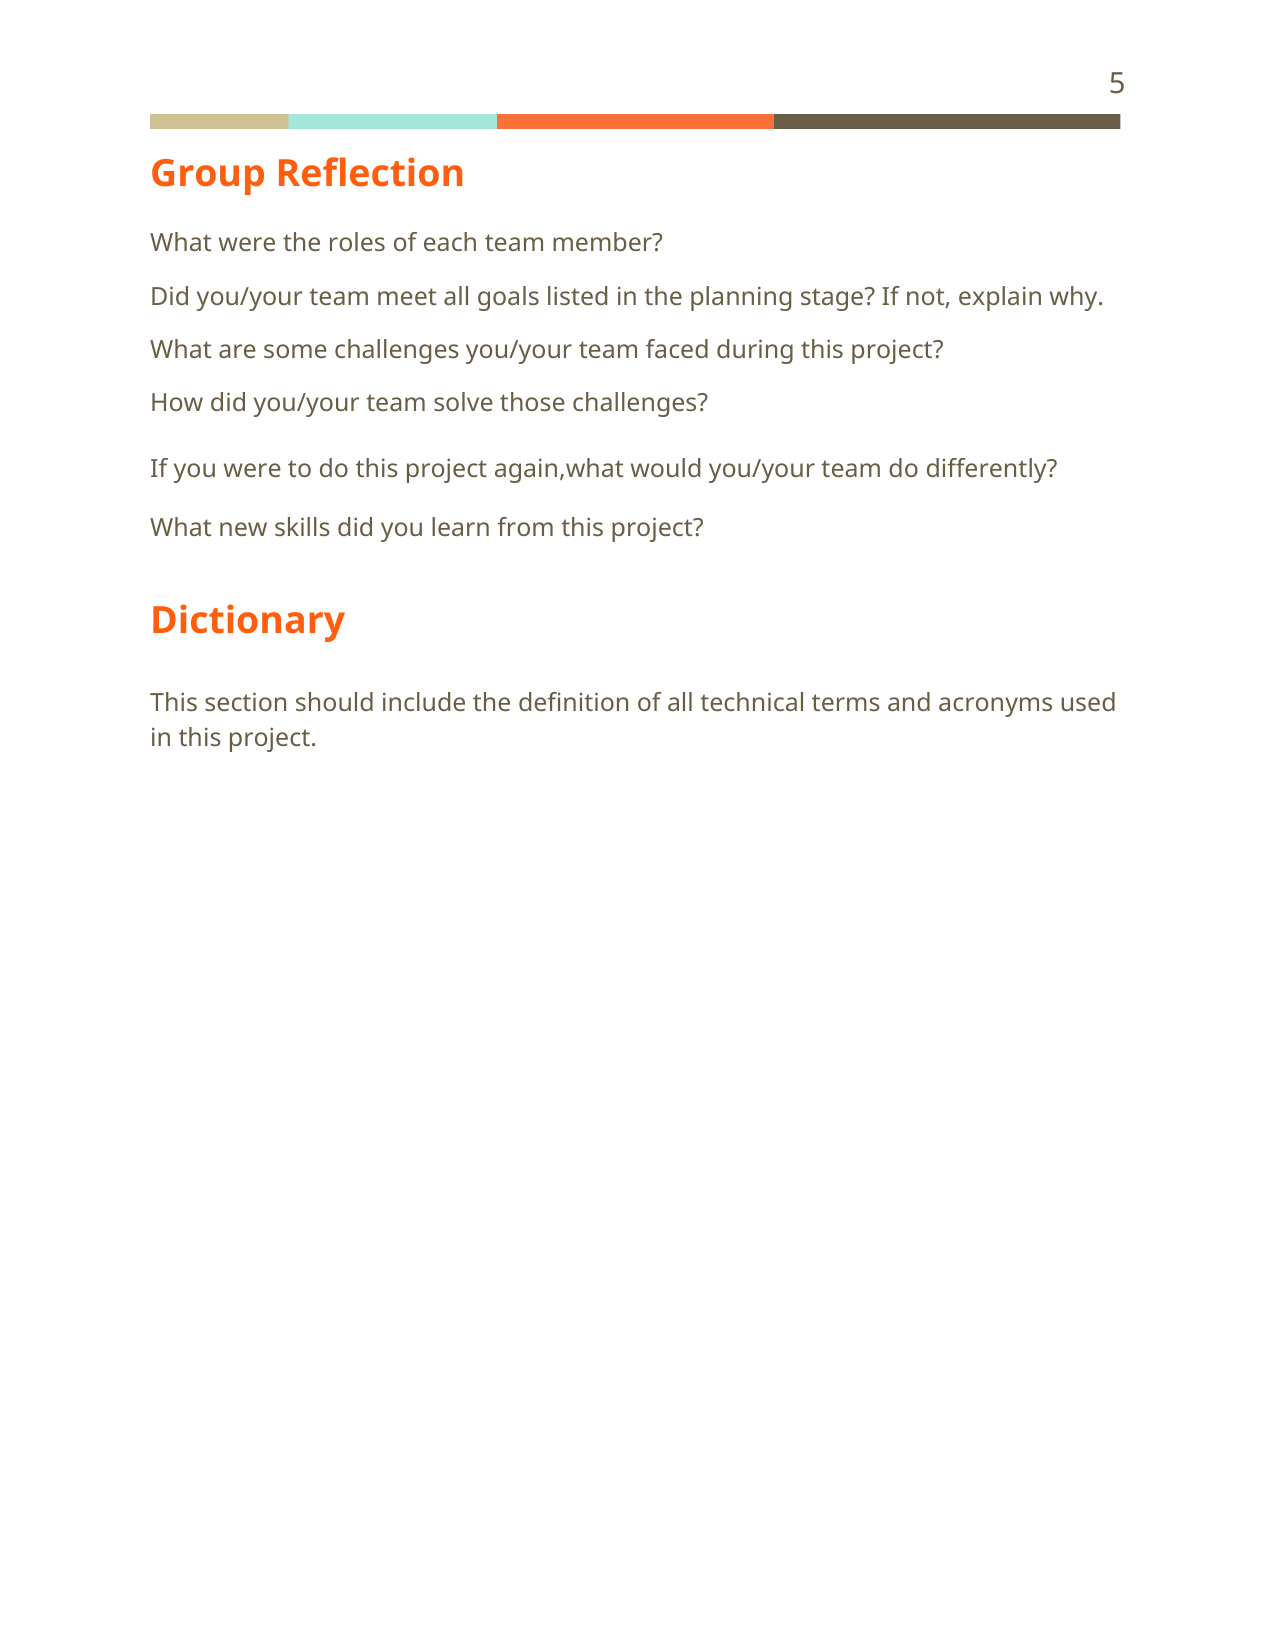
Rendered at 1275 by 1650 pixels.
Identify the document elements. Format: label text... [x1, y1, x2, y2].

text How did you/your team solve those challenges? [150, 385, 1125, 419]
subtitle Dictionary [150, 594, 1125, 645]
picture [150, 114, 1121, 129]
text What new skills did you learn from this project? [150, 510, 1125, 544]
text Did you/your team meet all goals listed in the planning stage? If not, explain why. [150, 278, 1125, 312]
subtitle Group Reflection [150, 146, 1125, 197]
text What were the roles of each team member? [150, 225, 1125, 259]
text This section should include the definition of all technical terms and acronyms used in this project. [150, 685, 1125, 753]
text If you were to do this project again,what would you/your team do differently? [150, 451, 1125, 485]
text What are some challenges you/your team faced during this project? [150, 331, 1125, 366]
